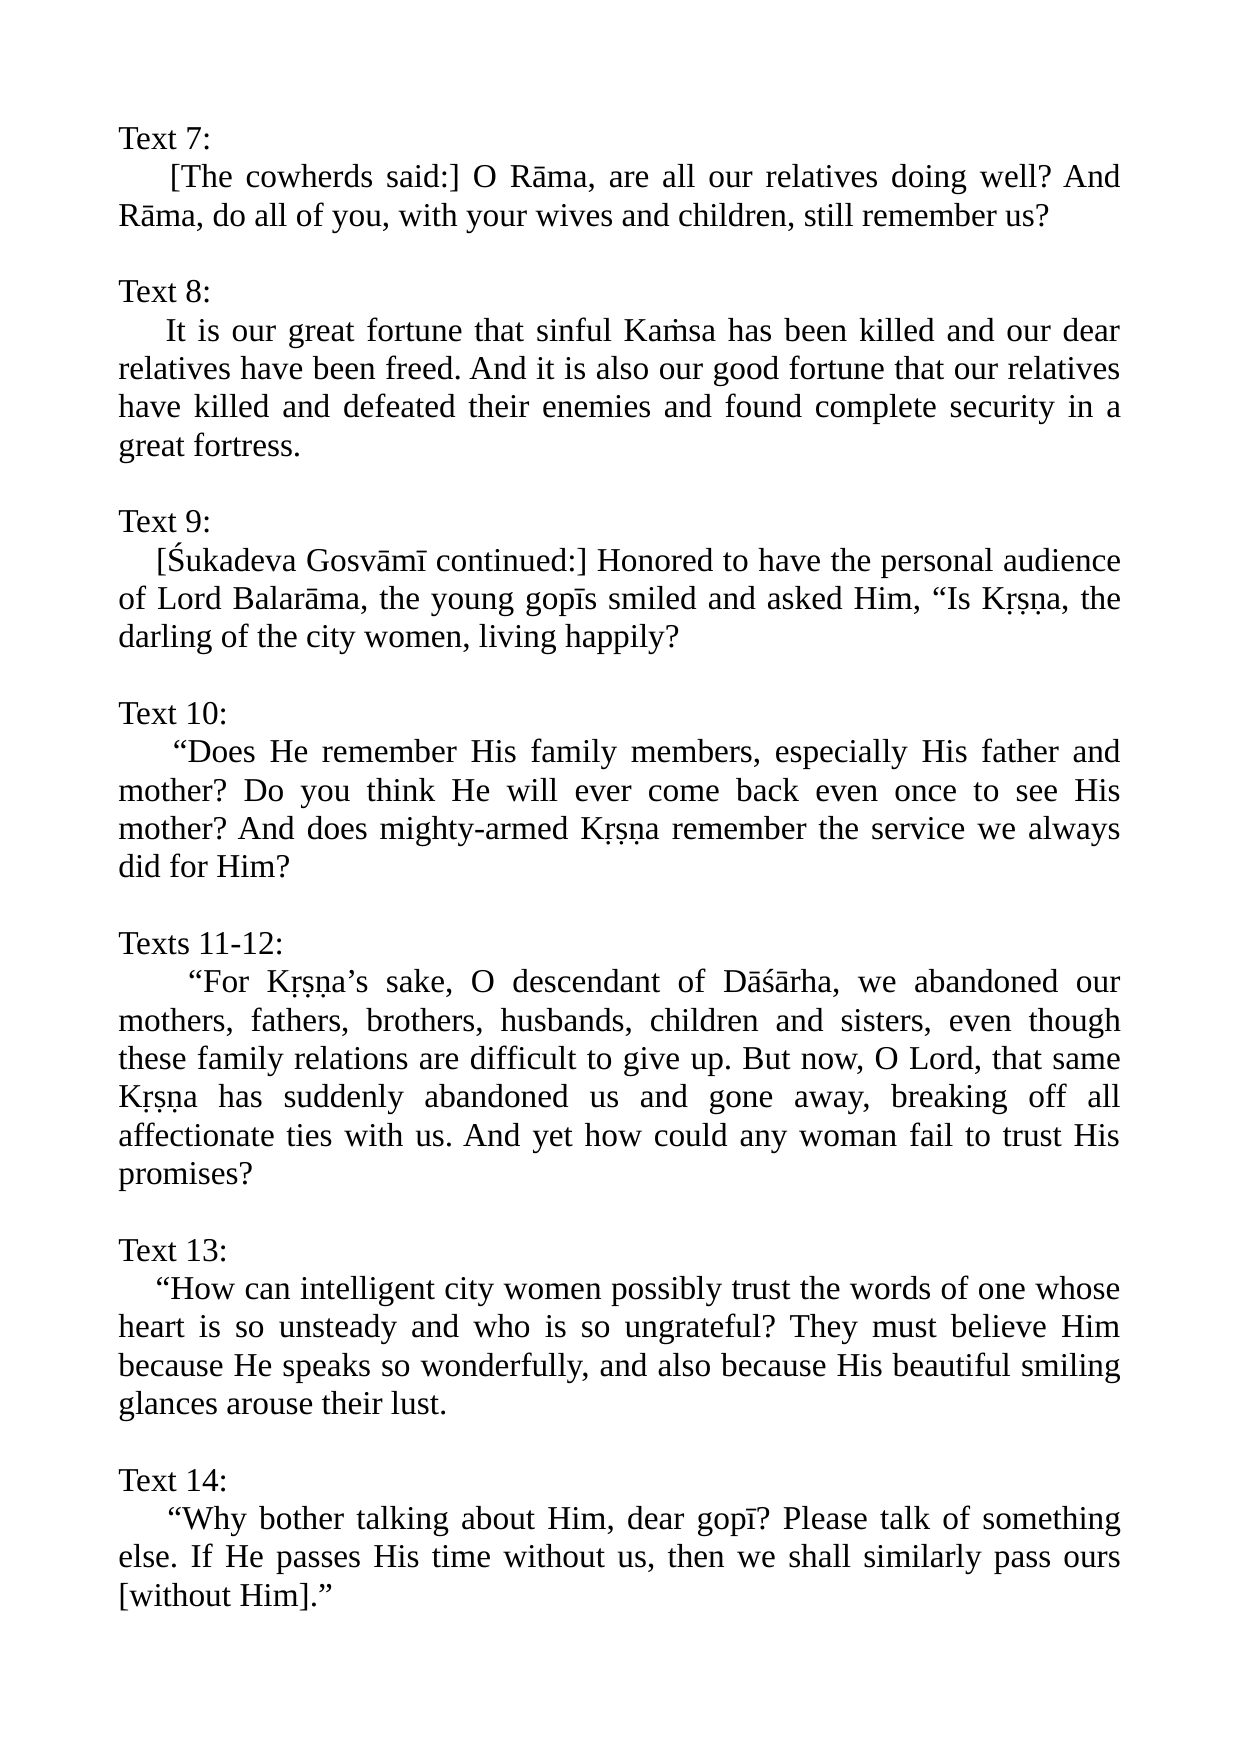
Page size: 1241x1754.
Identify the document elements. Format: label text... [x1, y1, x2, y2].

text Text 7: [118, 118, 1122, 156]
text Texts 11-12: [118, 923, 1122, 961]
text “Does He remember His family members, especially His father and mother? Do you think He will ever come back even once to see His mother? And does mighty-armed Kṛṣṇa remember the service we always did for Him? [118, 731, 1122, 885]
text Text 14: [118, 1460, 1122, 1498]
text Text 13: [118, 1230, 1122, 1268]
text “For Kṛṣṇa’s sake, O descendant of Dāśārha, we abandoned our mothers, fathers, brothers, husbands, children and sisters, even though these family relations are difficult to give up. But now, O Lord, that same Kṛṣṇa has suddenly abandoned us and gone away, breaking off all affectionate ties with us. And yet how could any woman fail to trust His promises? [118, 961, 1122, 1191]
text Text 10: [118, 693, 1122, 731]
text [Śukadeva Gosvāmī continued:] Honored to have the personal audience of Lord Balarāma, the young gopīs smiled and asked Him, “Is Kṛṣṇa, the darling of the city women, living happily? [118, 540, 1122, 655]
text “How can intelligent city women possibly trust the words of one whose heart is so unsteady and who is so ungrateful? They must believe Him because He speaks so wonderfully, and also because His beautiful smiling glances arouse their lust. [118, 1268, 1122, 1421]
text Text 9: [118, 501, 1122, 540]
text [The cowherds said:] O Rāma, are all our relatives doing well? And Rāma, do all of you, with your wives and children, still remember us? [118, 156, 1122, 233]
text Text 8: [118, 271, 1122, 310]
text “Why bother talking about Him, dear gopī? Please talk of something else. If He passes His time without us, then we shall similarly pass ours [without Him].” [118, 1498, 1122, 1613]
text It is our great fortune that sinful Kaṁsa has been killed and our dear relatives have been freed. And it is also our good fortune that our relatives have killed and defeated their enemies and found complete security in a great fortress. [118, 310, 1122, 463]
